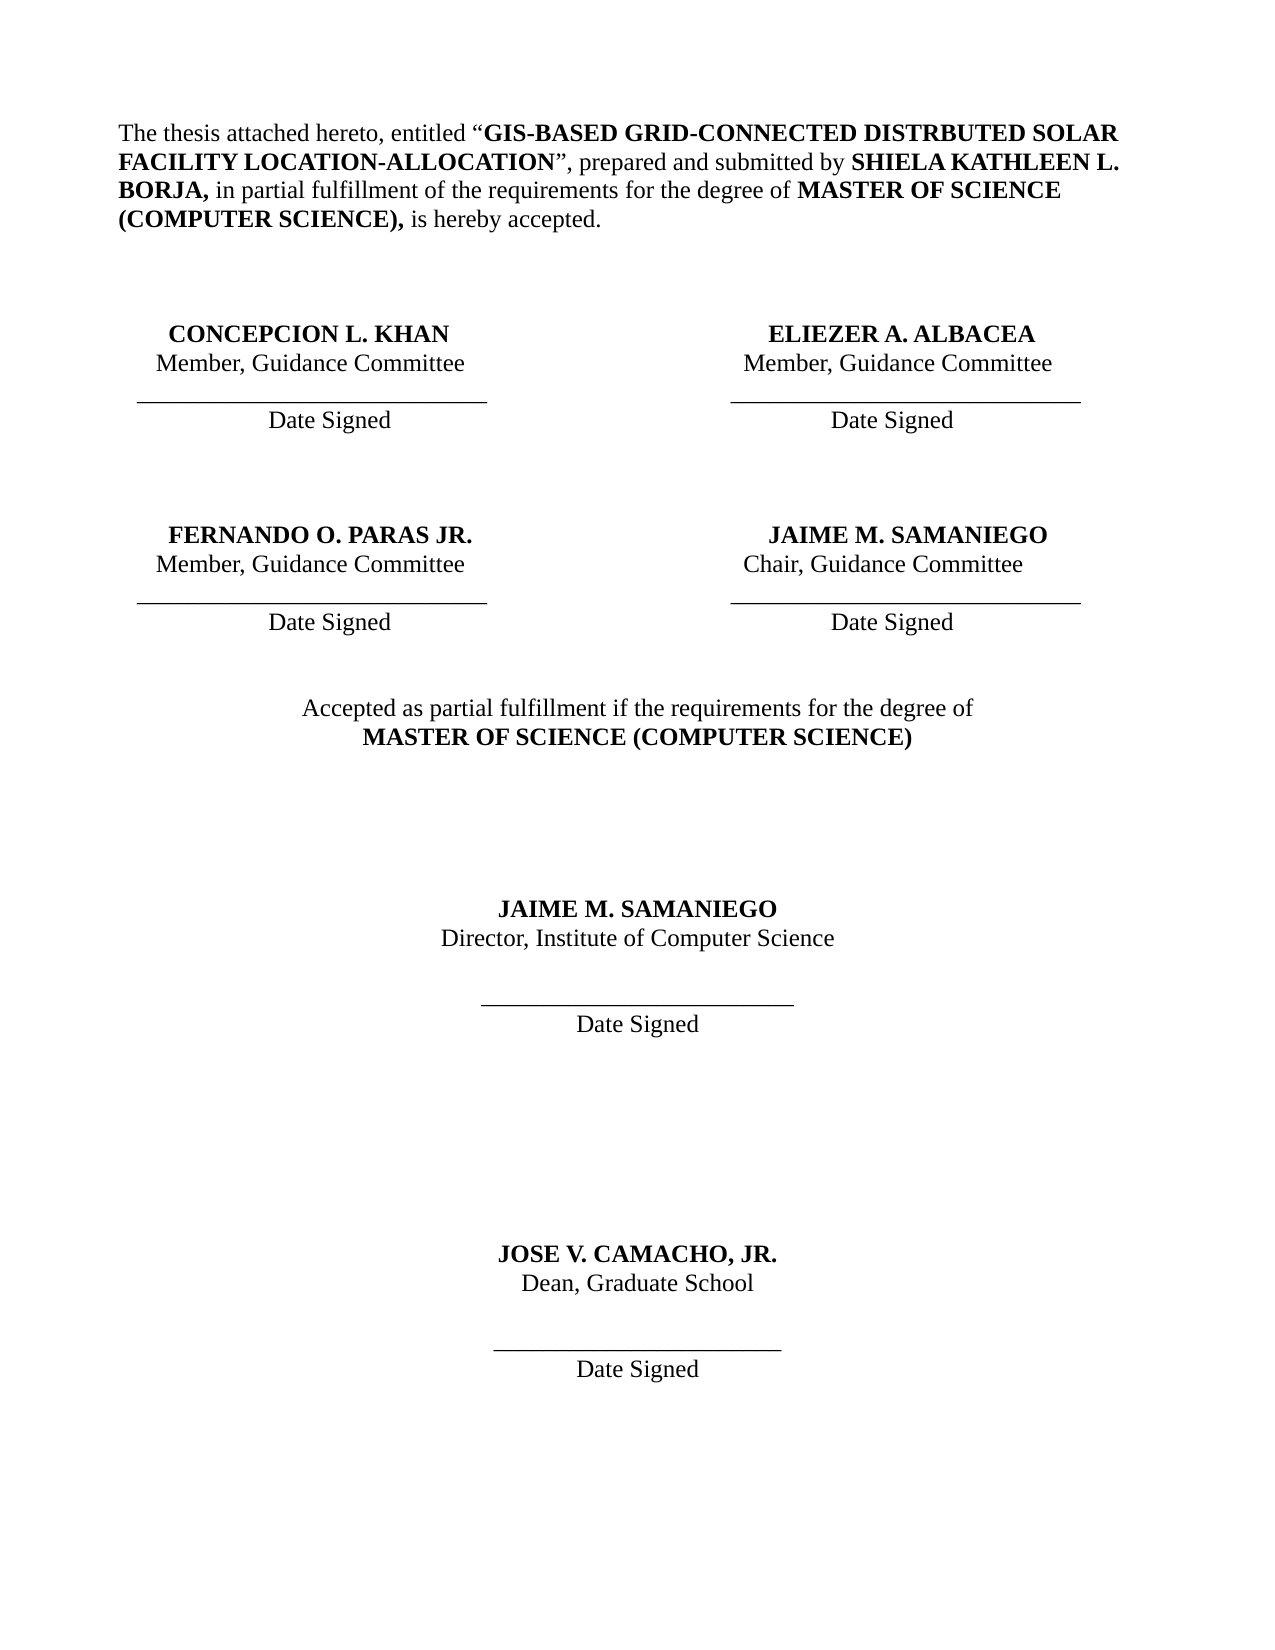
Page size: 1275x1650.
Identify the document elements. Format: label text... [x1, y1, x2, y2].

text JAIME M. SAMANIEGO [118, 894, 1157, 923]
text _________________________ [118, 981, 1157, 1009]
text Date Signed Date Signed [118, 607, 1157, 636]
text Member, Guidance Committee Member, Guidance Committee [118, 348, 1157, 377]
text Accepted as partial fulfillment if the requirements for the degree of [118, 693, 1157, 722]
text Member, Guidance Committee Chair, Guidance Committee [118, 549, 1157, 578]
text CONCEPCION L. KHAN ELIEZER A. ALBACEA [118, 319, 1157, 348]
text ____________________________ ____________________________ [118, 578, 1157, 607]
text Date Signed [118, 1354, 1157, 1383]
text Date Signed Date Signed [118, 406, 1157, 434]
text The thesis attached hereto, entitled “GIS-BASED GRID-CONNECTED DISTRBUTED SOLAR FACILITY LOCATION-ALLOCATION”, prepared and submitted by SHIELA KATHLEEN L. BORJA, in partial fulfillment of the requirements for the degree of MASTER OF SCIENCE (COMPUTER SCIENCE), is hereby accepted. [118, 118, 1157, 233]
text Director, Institute of Computer Science [118, 923, 1157, 952]
text ____________________________ ____________________________ [118, 377, 1157, 406]
text _______________________ [118, 1326, 1157, 1354]
text Dean, Graduate School [118, 1268, 1157, 1297]
text FERNANDO O. PARAS JR. JAIME M. SAMANIEGO [118, 521, 1157, 549]
text JOSE V. CAMACHO, JR. [118, 1239, 1157, 1268]
text MASTER OF SCIENCE (COMPUTER SCIENCE) [118, 722, 1157, 751]
text Date Signed [118, 1009, 1157, 1038]
